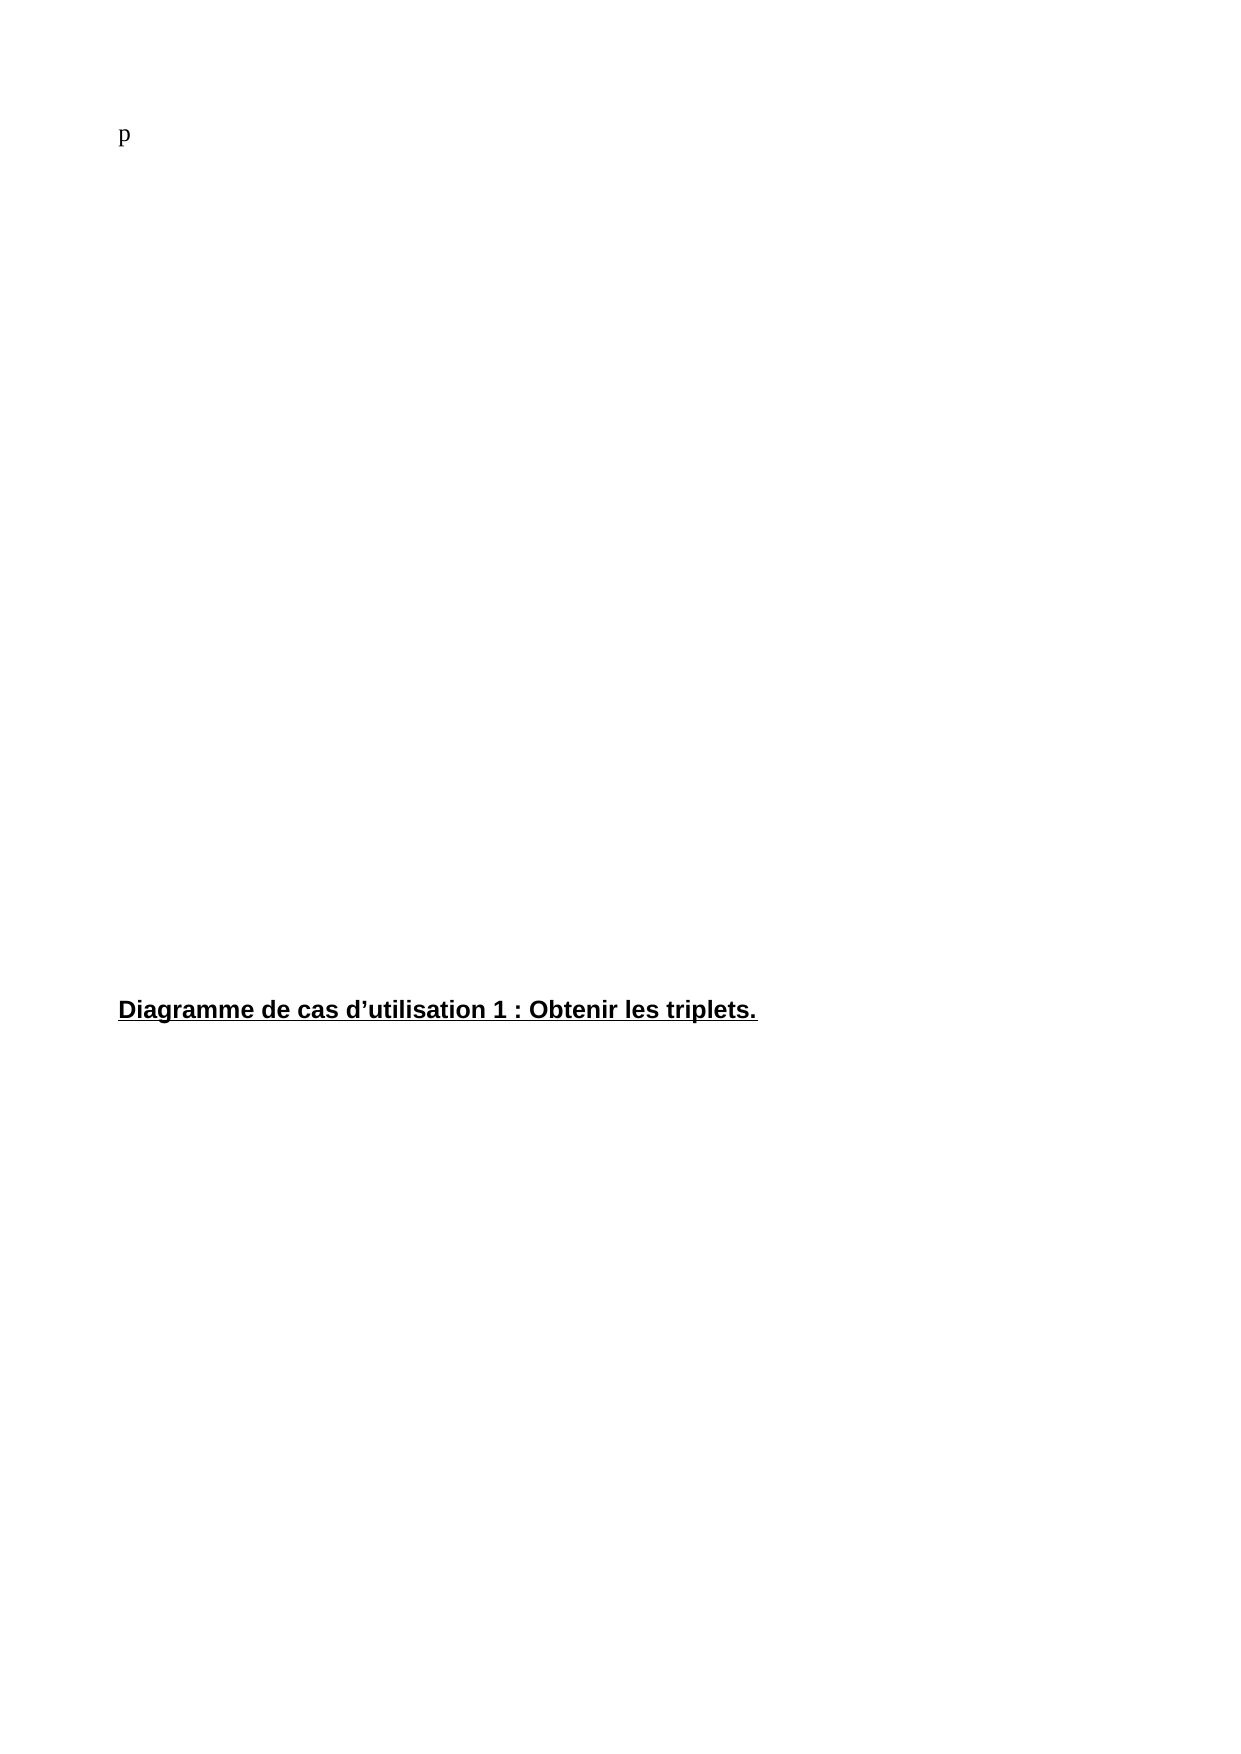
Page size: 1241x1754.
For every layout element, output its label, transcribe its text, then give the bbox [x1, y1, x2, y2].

subtitle Diagramme de cas d’utilisation 1 : Obtenir les triplets. [118, 995, 1122, 1024]
text p [118, 118, 1122, 147]
